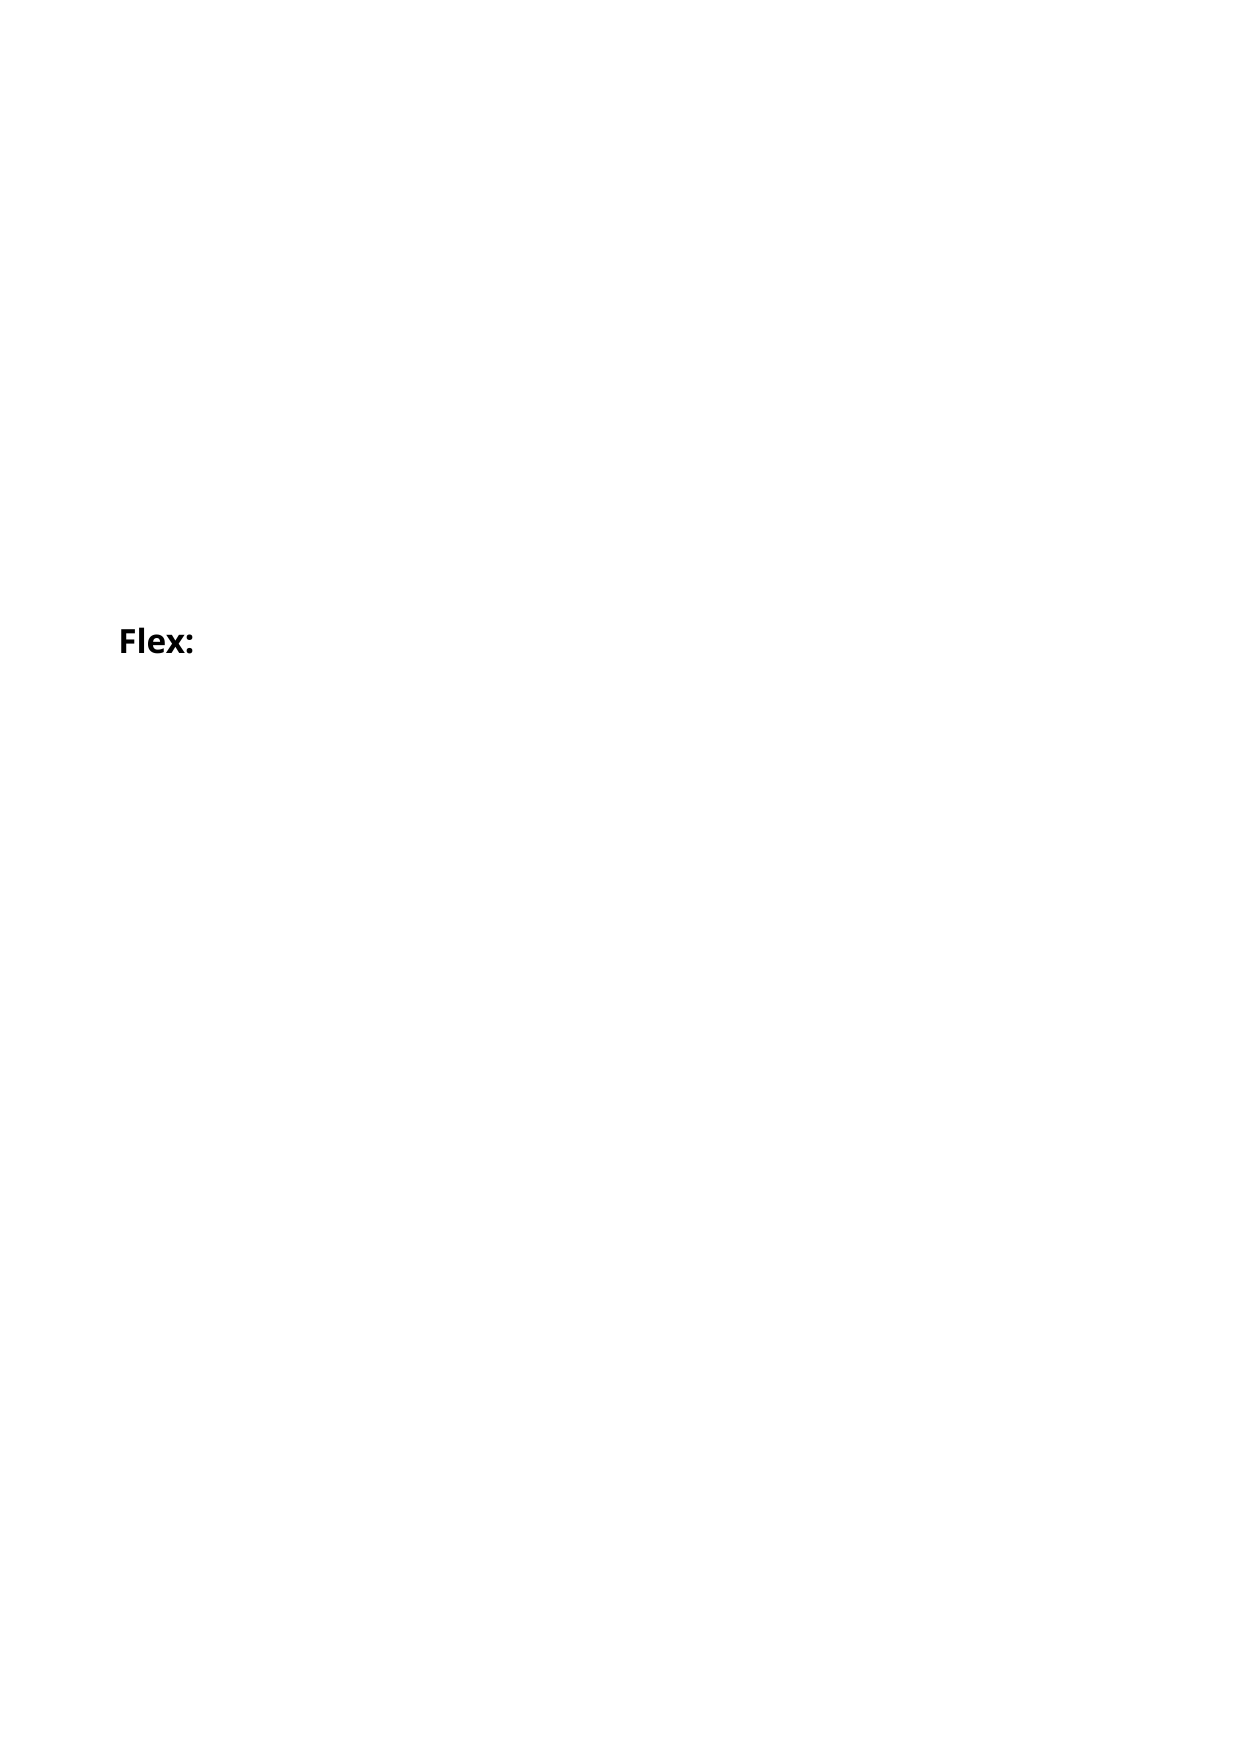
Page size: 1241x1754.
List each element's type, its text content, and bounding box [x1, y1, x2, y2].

text Flex: [118, 618, 1122, 663]
